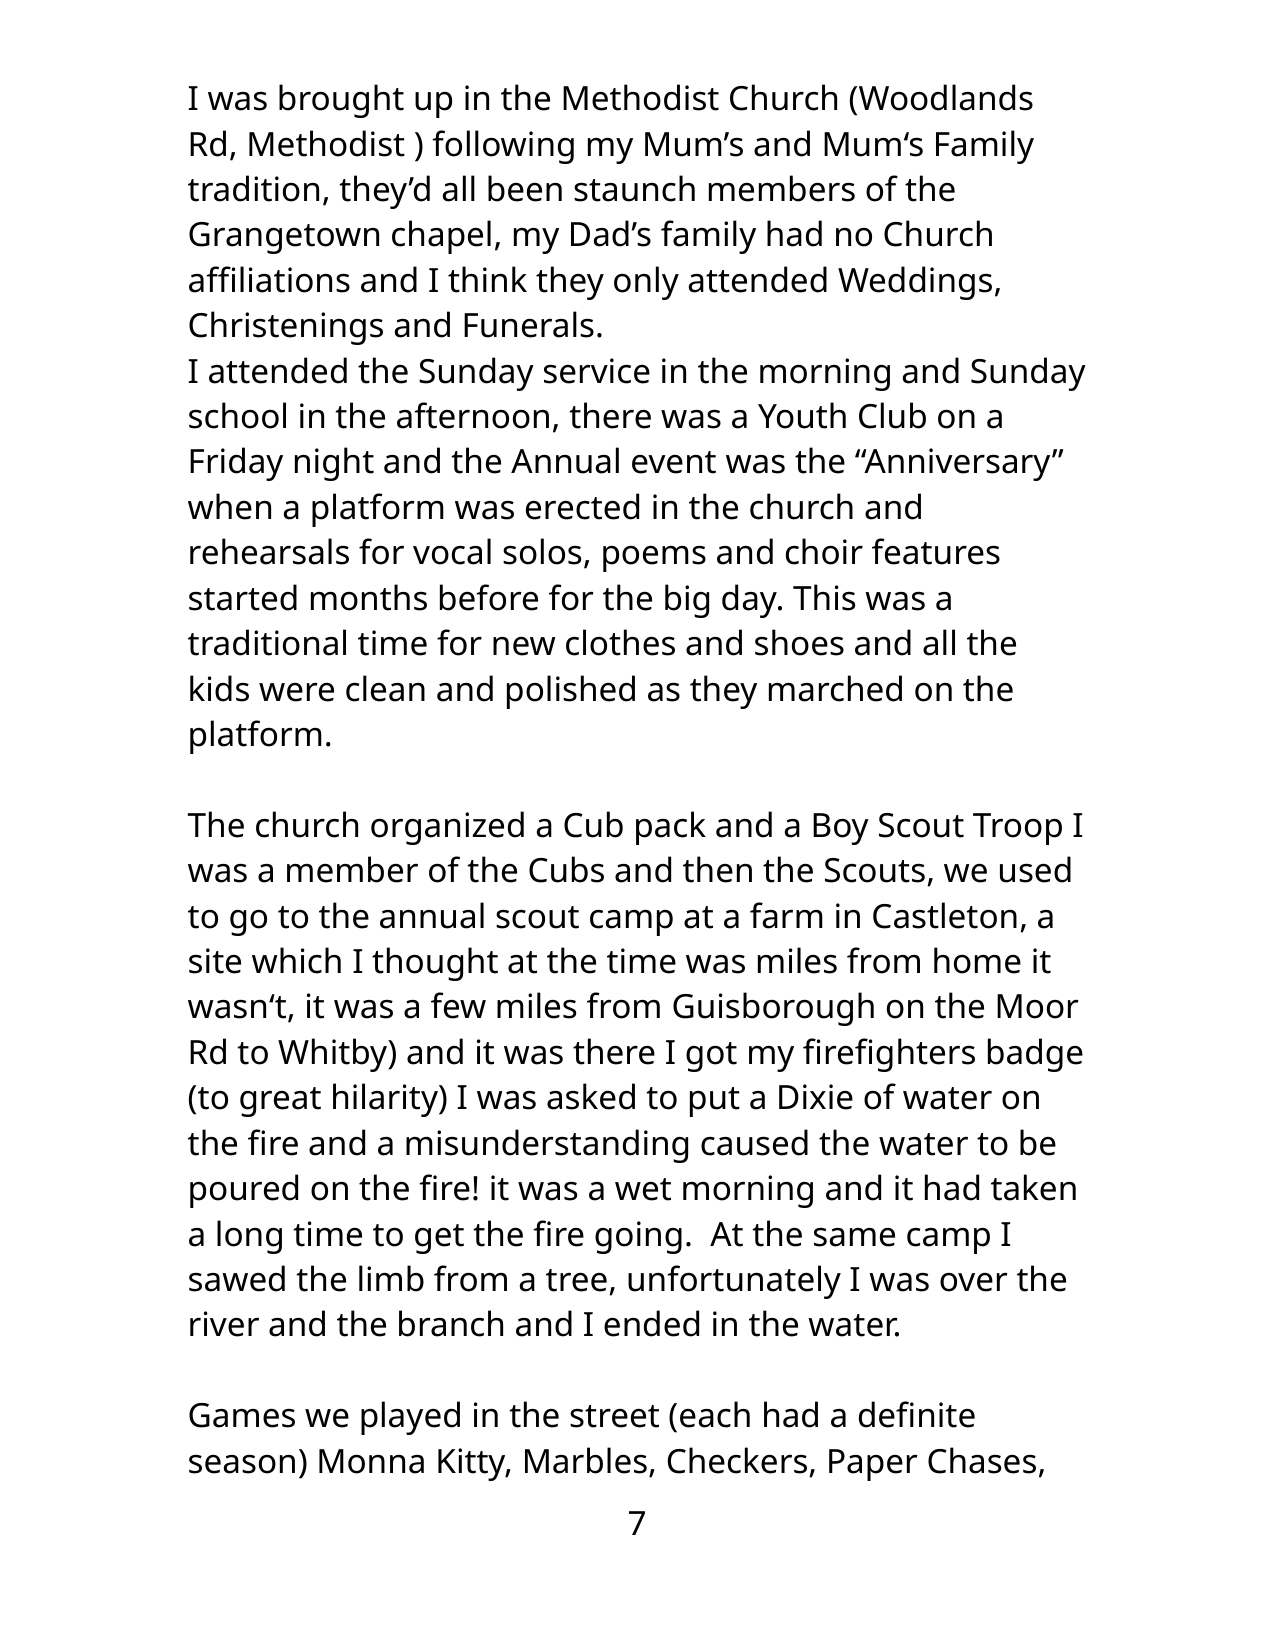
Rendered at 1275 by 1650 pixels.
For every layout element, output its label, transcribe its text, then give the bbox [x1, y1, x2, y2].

text I was brought up in the Methodist Church (Woodlands Rd, Methodist ) following my Mum’s and Mum‘s Family tradition, they’d all been staunch members of the Grangetown chapel, my Dad’s family had no Church affiliations and I think they only attended Weddings, Christenings and Funerals. [187, 75, 1087, 347]
text Games we played in the street (each had a definite season) Monna Kitty, Marbles, Checkers, Paper Chases, [187, 1392, 1087, 1483]
text The church organized a Cub pack and a Boy Scout Troop I was a member of the Cubs and then the Scouts, we used to go to the annual scout camp at a farm in Castleton, a site which I thought at the time was miles from home it wasn‘t, it was a few miles from Guisborough on the Moor Rd to Whitby) and it was there I got my firefighters badge (to great hilarity) I was asked to put a Dixie of water on the fire and a misunderstanding caused the water to be poured on the fire! it was a wet morning and it had taken a long time to get the fire going. At the same camp I sawed the limb from a tree, unfortunately I was over the river and the branch and I ended in the water. [187, 802, 1087, 1347]
text I attended the Sunday service in the morning and Sunday school in the afternoon, there was a Youth Club on a Friday night and the Annual event was the “Anniversary” when a platform was erected in the church and rehearsals for vocal solos, poems and choir features started months before for the big day. This was a traditional time for new clothes and shoes and all the kids were clean and polished as they marched on the platform. [187, 347, 1087, 756]
